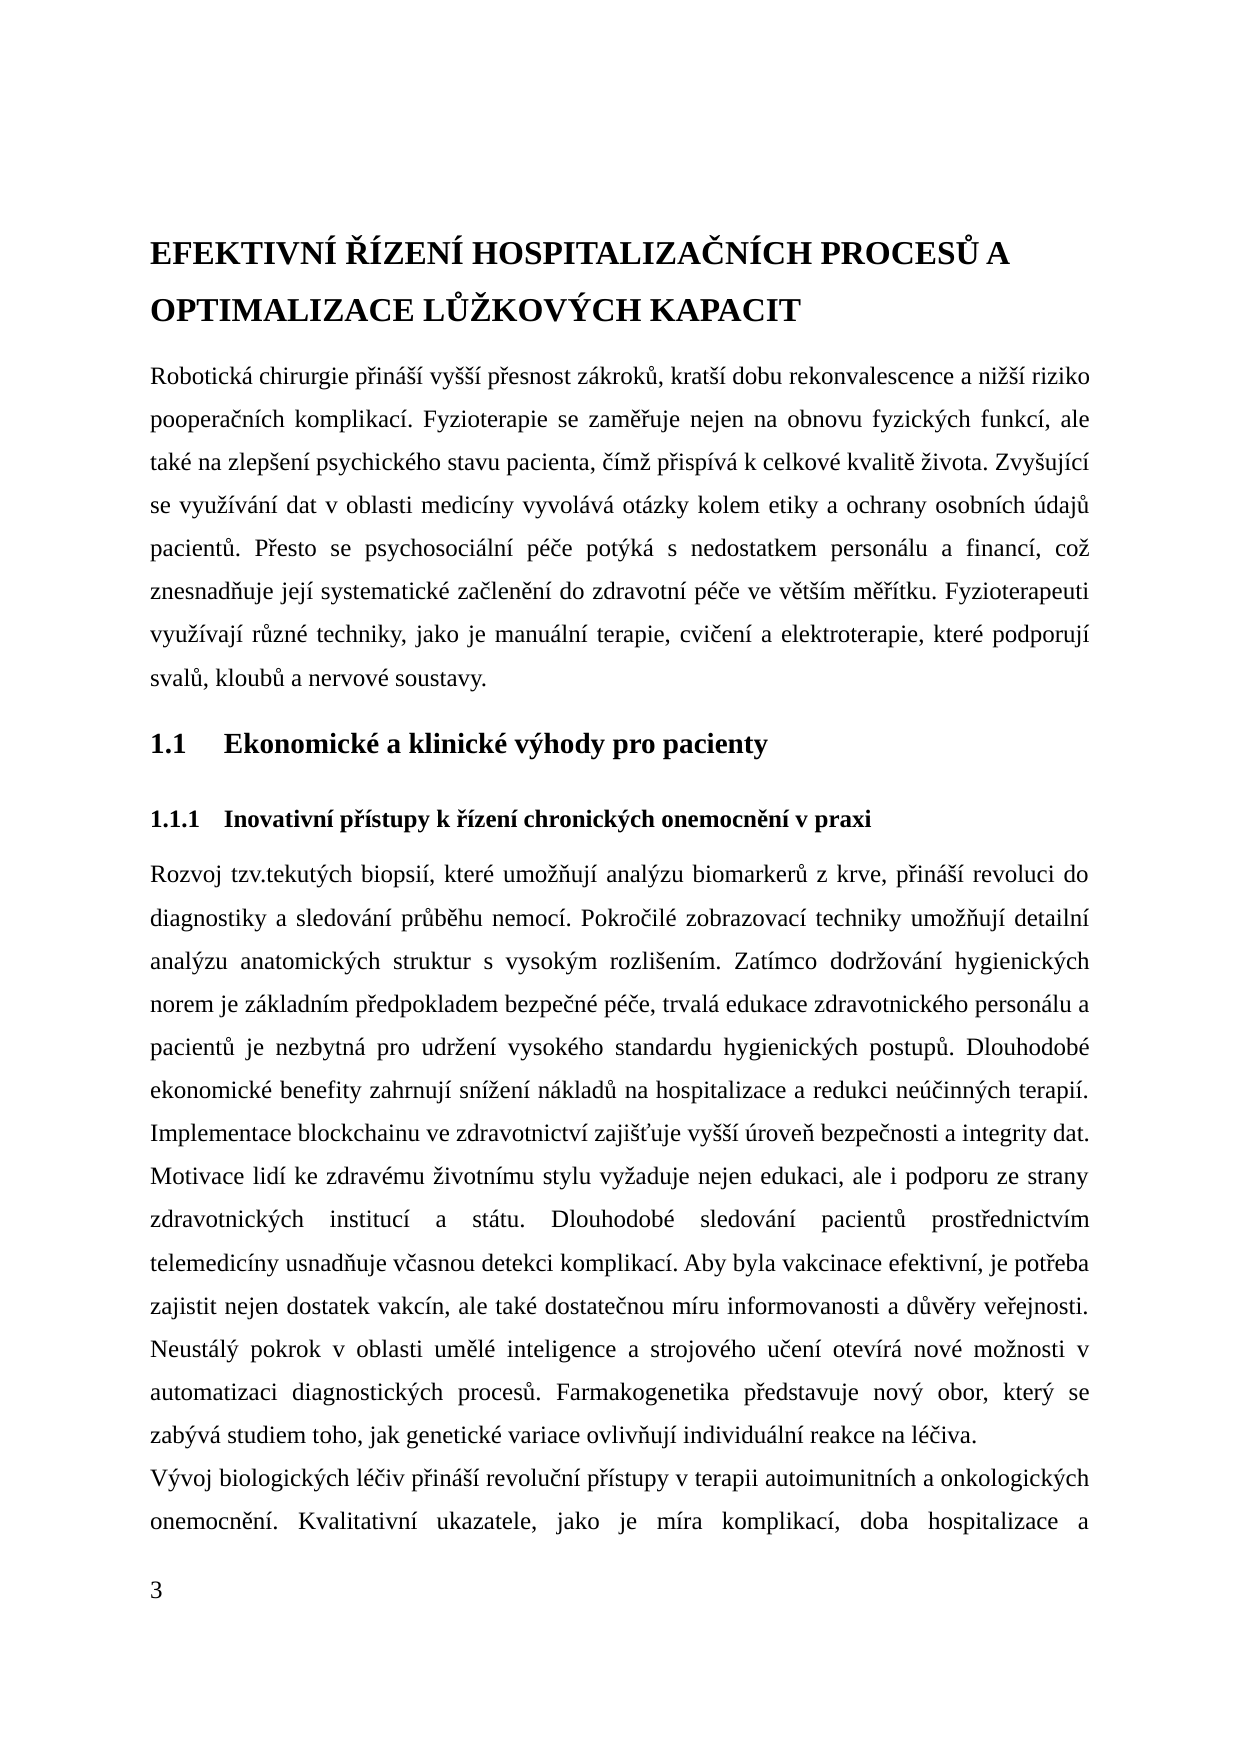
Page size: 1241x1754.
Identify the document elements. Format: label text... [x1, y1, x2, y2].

subtitle Inovativní přístupy k řízení chronických onemocnění v praxi [150, 804, 1090, 833]
text Vývoj biologických léčiv přináší revoluční přístupy v terapii autoimunitních a onkologických onemocnění. Kvalitativní ukazatele, jako je míra komplikací, doba hospitalizace a [150, 1463, 1090, 1535]
subtitle Efektivní řízení hospitalizačních procesů a optimalizace lůžkových kapacit [150, 233, 1090, 329]
text Robotická chirurgie přináší [150, 361, 423, 389]
text Motivace lidí ke zdravému životnímu stylu vyžaduje nejen edukaci, ale i podporu ze strany zdravotnických institucí a státu. Dlouhodobé sledování pacientů prostřednictvím telemedicíny usnadňuje včasnou detekci komplikací. Aby byla vakcinace efektivní, je potřeba zajistit nejen dostatek vakcín, ale také dostatečnou míru informovanosti a důvěry veřejnosti. Neustálý pokrok v oblasti umělé inteligence a strojového učení otevírá nové možnosti v automatizaci diagnostických procesů. Farmakogenetika představuje nový obor, který se zabývá studiem toho, jak genetické variace ovlivňují individuální reakce na léčiva. [150, 1161, 1090, 1449]
text vyšší přesnost zákroků, kratší dobu rekonvalescence a nižší riziko pooperačních komplikací. Fyzioterapie se zaměřuje nejen na obnovu fyzických funkcí, ale také na zlepšení psychického stavu pacienta, čímž přispívá k celkové kvalitě života. Zvyšující se využívání dat v oblasti medicíny vyvolává otázky kolem etiky a ochrany osobních údajů pacientů. Přesto se psychosociální péče potýká s nedostatkem personálu a financí, což znesnadňuje její systematické začlenění do zdravotní péče ve větším měřítku. Fyzioterapeuti využívají různé techniky, jako je manuální terapie, cvičení a elektroterapie, které podporují svalů, kloubů a nervové soustavy. [150, 361, 1090, 691]
subtitle Ekonomické a klinické výhody pro pacienty [150, 727, 1090, 760]
text Rozvoj tzv.tekutých biopsií, které umožňují analýzu biomarkerů z krve, přináší revoluci do diagnostiky a sledování průběhu nemocí. Pokročilé zobrazovací techniky umožňují detailní analýzu anatomických struktur s vysokým rozlišením. Zatímco dodržování hygienických norem je základním předpokladem bezpečné péče, trvalá edukace zdravotnického personálu a pacientů je nezbytná pro udržení vysokého standardu hygienických postupů. Dlouhodobé ekonomické benefity zahrnují snížení nákladů na hospitalizace a redukci neúčinných terapií. Implementace blockchainu ve zdravotnictví zajišťuje vyšší úroveň bezpečnosti a integrity dat. [150, 859, 1090, 1147]
